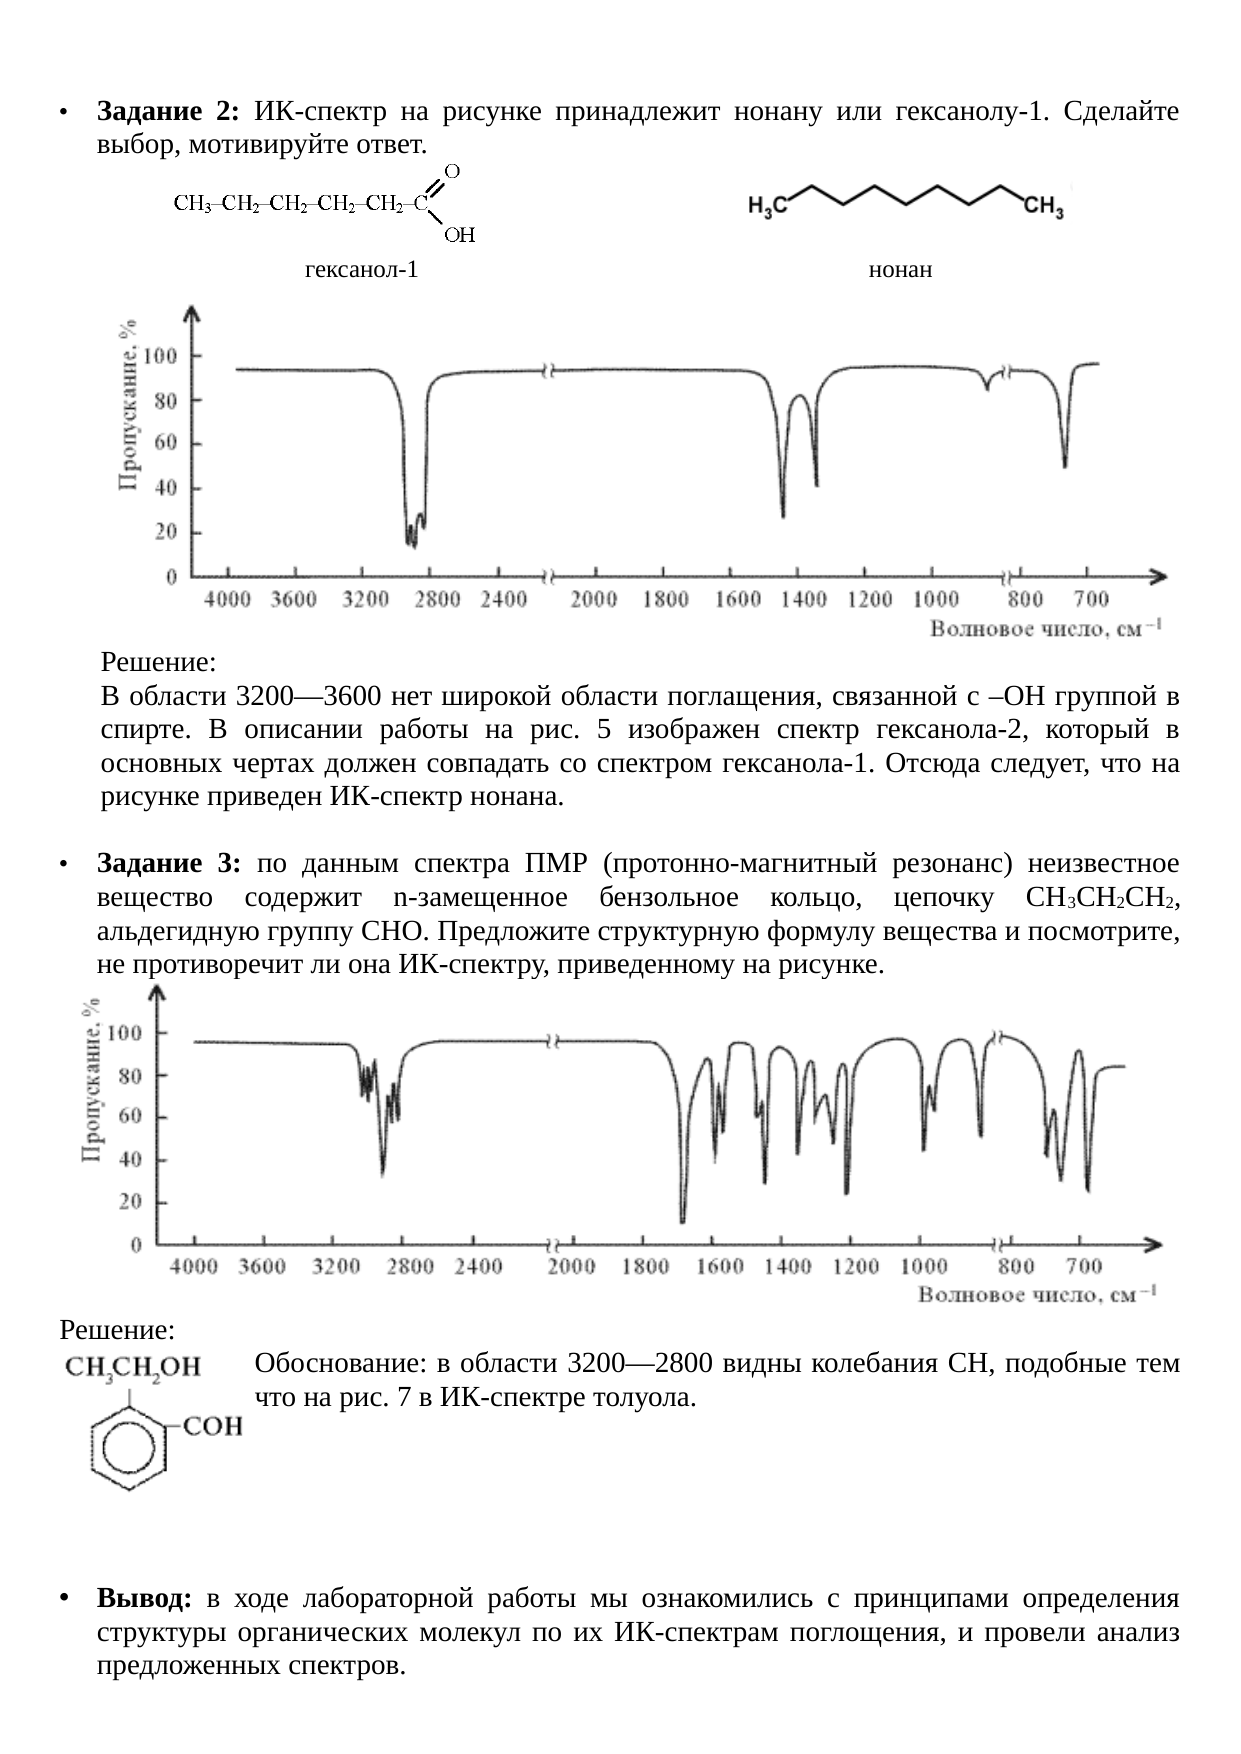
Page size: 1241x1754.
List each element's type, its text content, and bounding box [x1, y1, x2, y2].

picture [73, 979, 1167, 1312]
table_header [620, 160, 1181, 224]
picture [112, 298, 1170, 645]
picture [59, 1345, 255, 1497]
table_header [104, 160, 620, 248]
text Обоснование: в области 3200—2800 видны колебания СН, подобные тем что на рис. 7 в ИК-спектре толуола. [255, 1345, 1181, 1412]
table_cell нонан [620, 248, 1181, 288]
table_cell гексанол-1 [104, 248, 620, 288]
text Решение: [59, 980, 1181, 1345]
list Задание 2: ИК-спектр на рисунке принадлежит нонану или гексанолу-1. Сделайте выбор, мотивируйте ответ. [59, 93, 1181, 160]
table_header [620, 225, 1181, 248]
picture [168, 163, 505, 243]
text Решение: [100, 288, 1181, 678]
list Задание 3: по данным спектра ПМР (протонно-магнитный резонанс) неизвестное вещество содержит n-замещенное бензольное кольцо, цепочку СН3СН2СН2, альдегидную группу СНО. Предложите структурную формулу вещества и посмотрите, не противоречит ли она ИК-спектру, приведенному на рисунке. [59, 846, 1181, 980]
text В области 3200—3600 нет широкой области поглащения, связанной с –ОН группой в спирте. В описании работы на рис. 5 изображен спектр гексанола-2, который в основных чертах должен совпадать со спектром гексанола-1. Отсюда следует, что на рисунке приведен ИК-спектр нонана. [100, 678, 1181, 812]
list Вывод: в ходе лабораторной работы мы ознакомились с принципами определения структуры органических молекул по их ИК-спектрам поглощения, и провели анализ предложенных спектров. [59, 1580, 1181, 1681]
picture [743, 180, 1073, 225]
